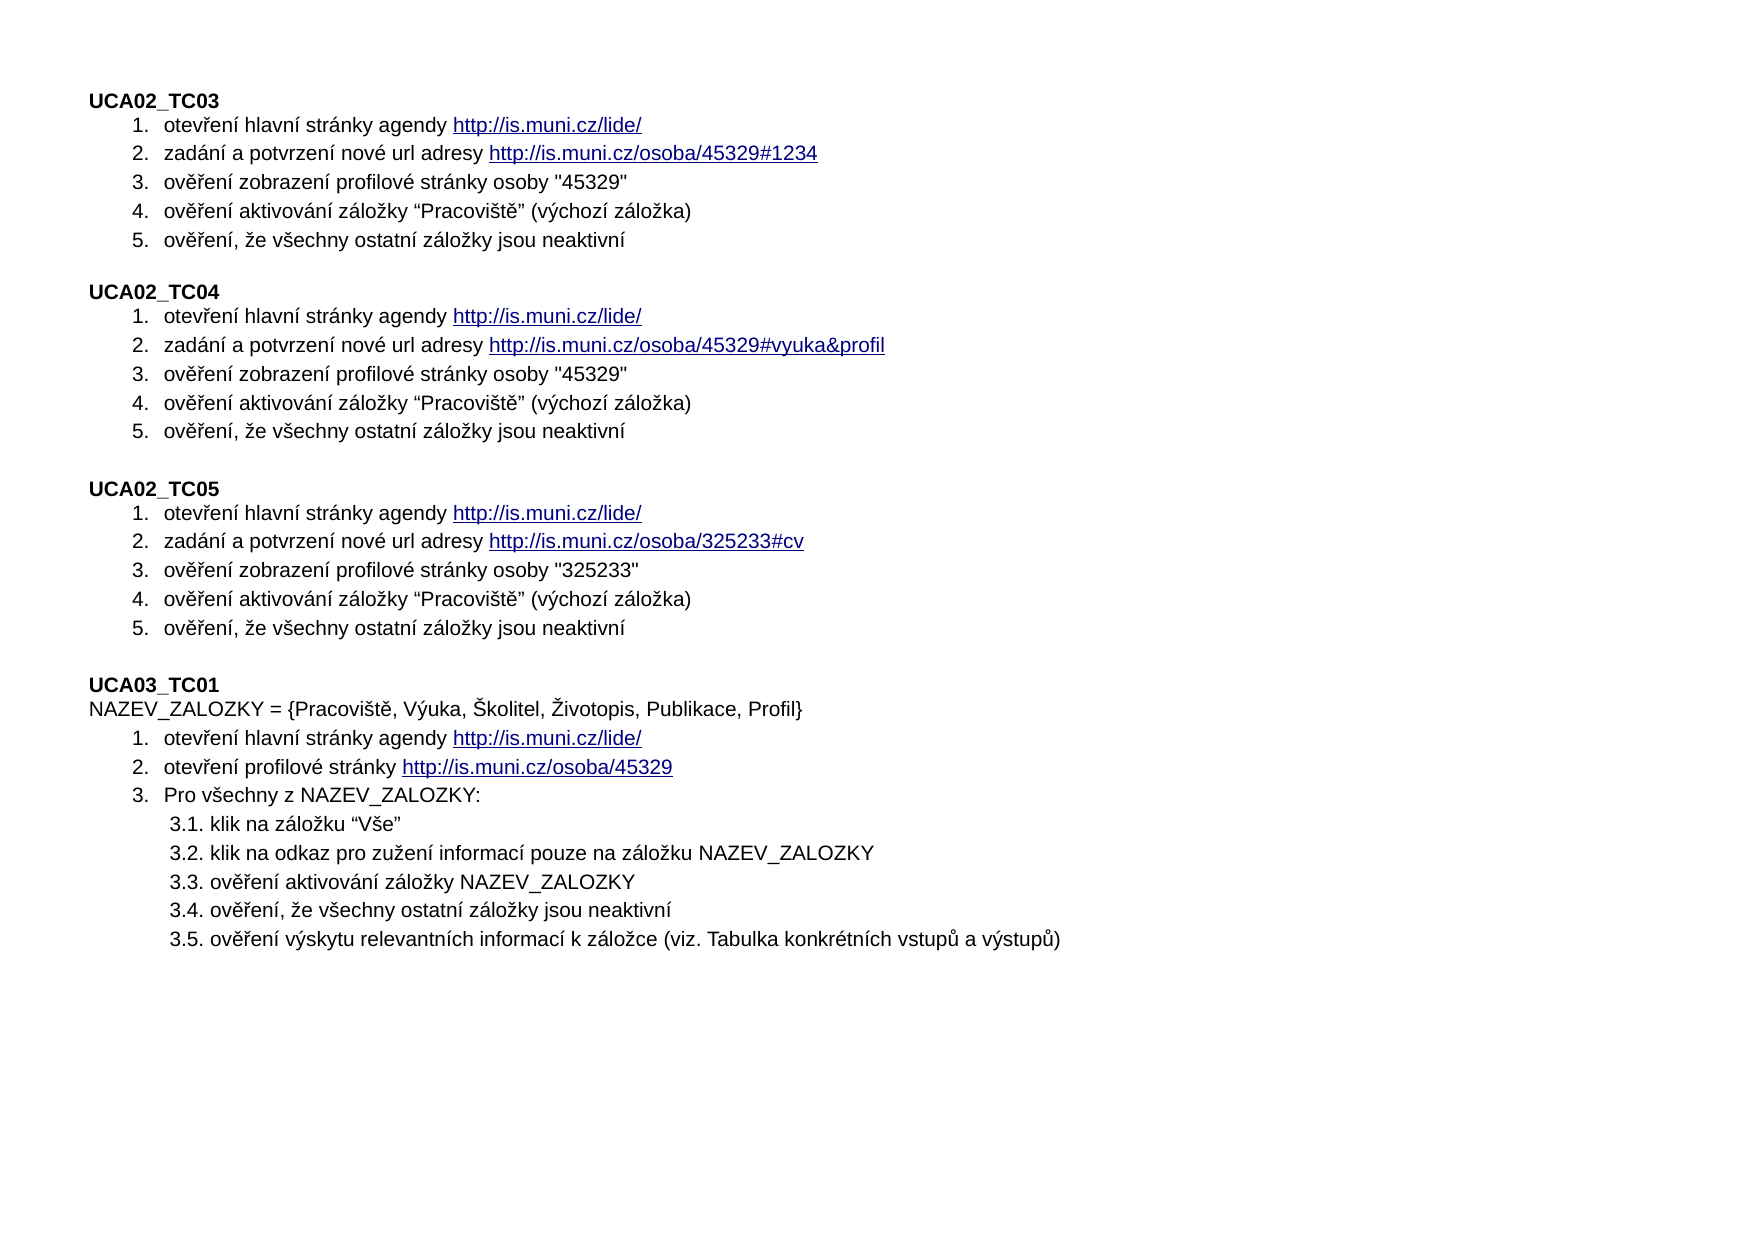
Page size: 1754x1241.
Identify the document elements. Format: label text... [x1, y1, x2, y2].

list ověření výskytu relevantních informací k záložce (viz. Tabulka konkrétních vstupů a výstupů) [163, 927, 1665, 951]
list ověření zobrazení profilové stránky osoby "325233" [126, 558, 1665, 582]
text NAZEV_ZALOZKY = {Pracoviště, Výuka, Školitel, Životopis, Publikace, Profil} [88, 697, 1665, 721]
list otevření hlavní stránky agendy http://is.muni.cz/lide/ [126, 304, 1665, 328]
list otevření hlavní stránky agendy http://is.muni.cz/lide/ [126, 726, 1665, 750]
text UCA03_TC01 [88, 673, 1665, 697]
list ověření, že všechny ostatní záložky jsou neaktivní [126, 616, 1665, 639]
list otevření profilové stránky http://is.muni.cz/osoba/45329 [126, 754, 1665, 778]
list ověření, že všechny ostatní záložky jsou neaktivní [126, 227, 1665, 251]
list otevření hlavní stránky agendy http://is.muni.cz/lide/ [126, 112, 1665, 136]
list ověření aktivování záložky “Pracoviště” (výchozí záložka) [126, 587, 1665, 611]
list ověření zobrazení profilové stránky osoby "45329" [126, 170, 1665, 194]
text UCA02_TC05 [88, 477, 1665, 501]
list ověření aktivování záložky NAZEV_ZALOZKY [163, 869, 1665, 893]
list ověření, že všechny ostatní záložky jsou neaktivní [126, 419, 1665, 443]
list klik na záložku “Vše” [163, 812, 1665, 836]
list zadání a potvrzení nové url adresy http://is.muni.cz/osoba/325233#cv [126, 529, 1665, 553]
list zadání a potvrzení nové url adresy http://is.muni.cz/osoba/45329#1234 [126, 141, 1665, 165]
text UCA02_TC04 [88, 280, 1665, 304]
list ověření, že všechny ostatní záložky jsou neaktivní [163, 898, 1665, 922]
list zadání a potvrzení nové url adresy http://is.muni.cz/osoba/45329#vyuka&profil [126, 333, 1665, 357]
text UCA02_TC03 [88, 88, 1665, 112]
list Pro všechny z NAZEV_ZALOZKY: [126, 783, 1665, 807]
list ověření aktivování záložky “Pracoviště” (výchozí záložka) [126, 199, 1665, 223]
list ověření aktivování záložky “Pracoviště” (výchozí záložka) [126, 390, 1665, 414]
list klik na odkaz pro zužení informací pouze na záložku NAZEV_ZALOZKY [163, 841, 1665, 865]
list ověření zobrazení profilové stránky osoby "45329" [126, 362, 1665, 386]
list otevření hlavní stránky agendy http://is.muni.cz/lide/ [126, 501, 1665, 524]
